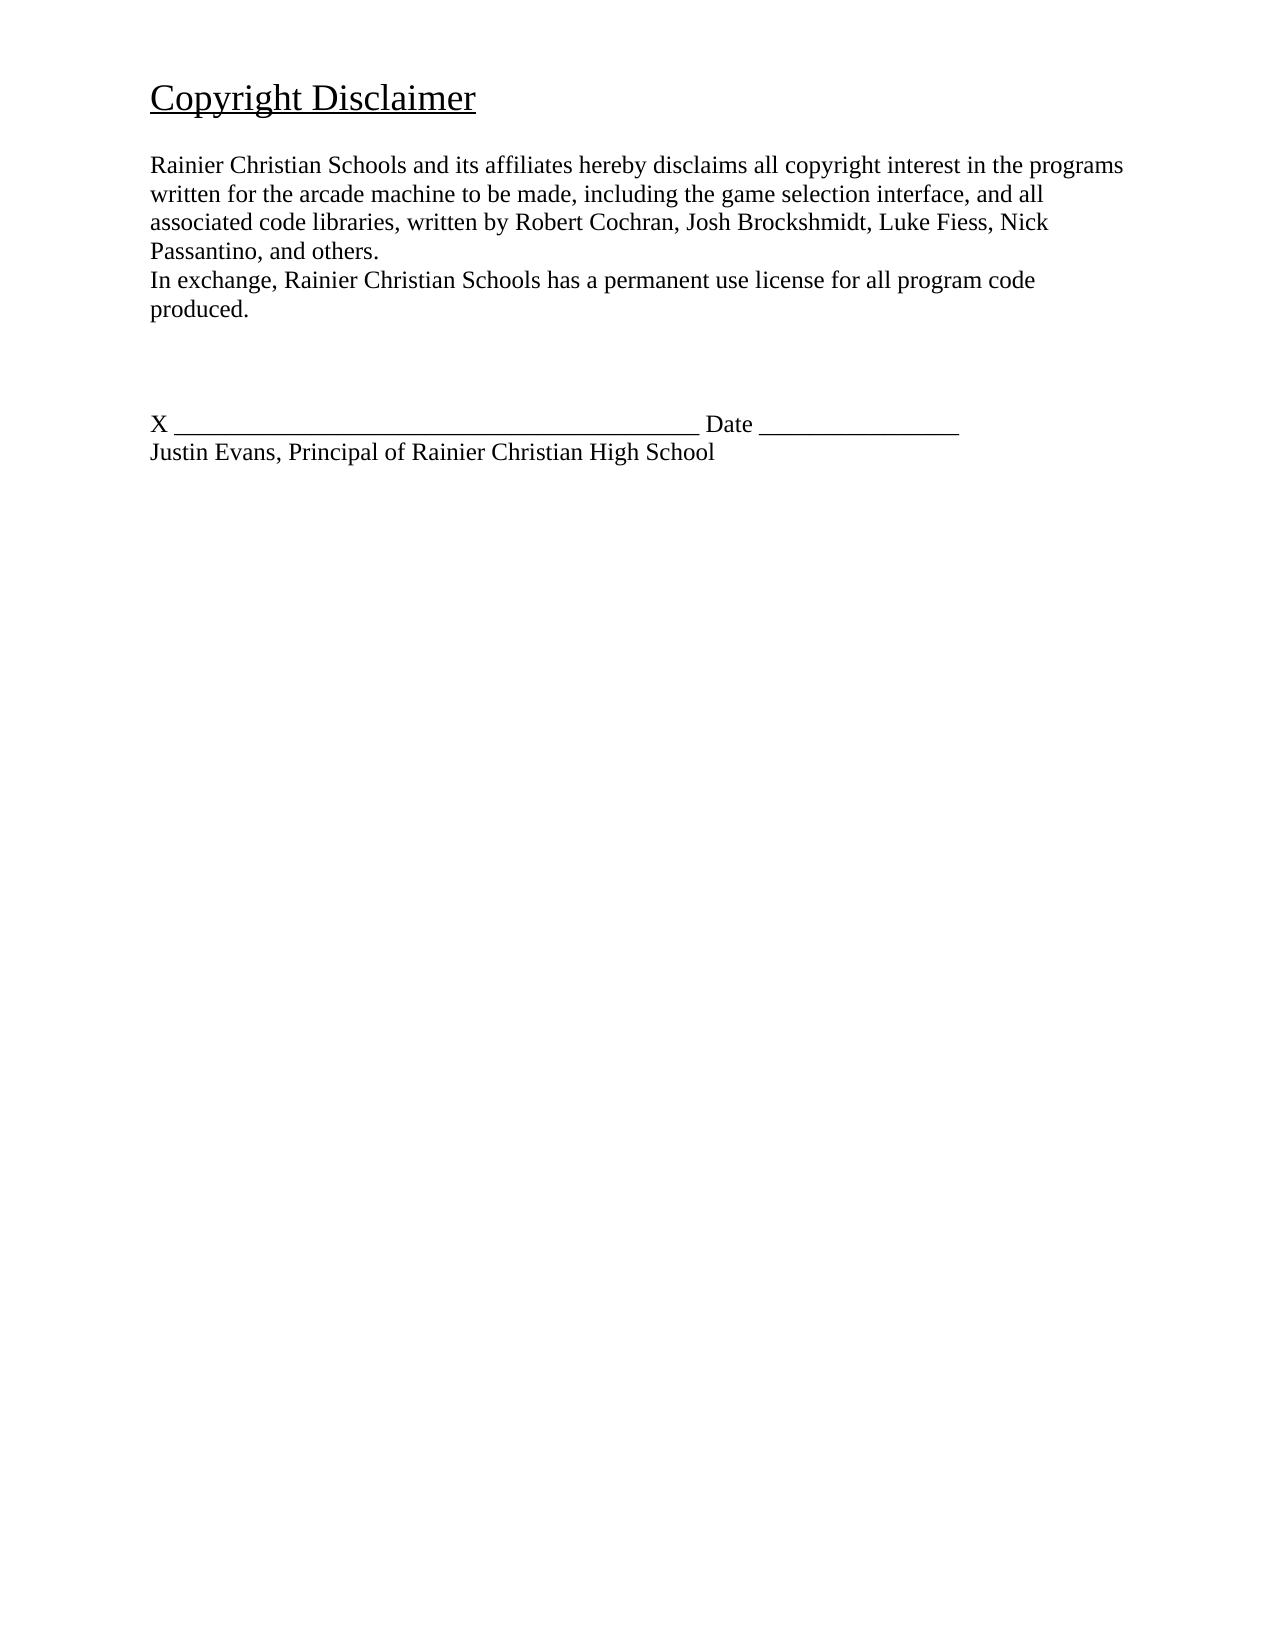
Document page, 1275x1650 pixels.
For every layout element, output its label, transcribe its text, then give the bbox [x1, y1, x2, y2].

text X __________________________________________ Date ________________ [150, 409, 1125, 437]
text In exchange, Rainier Christian Schools has a permanent use license for all program code produced. [150, 265, 1125, 322]
text Rainier Christian Schools and its affiliates hereby disclaims all copyright interest in the programs written for the arcade machine to be made, including the game selection interface, and all associated code libraries, written by Robert Cochran, Josh Brockshmidt, Luke Fiess, Nick Passantino, and others. [150, 150, 1125, 265]
text Justin Evans, Principal of Rainier Christian High School [150, 437, 1125, 466]
